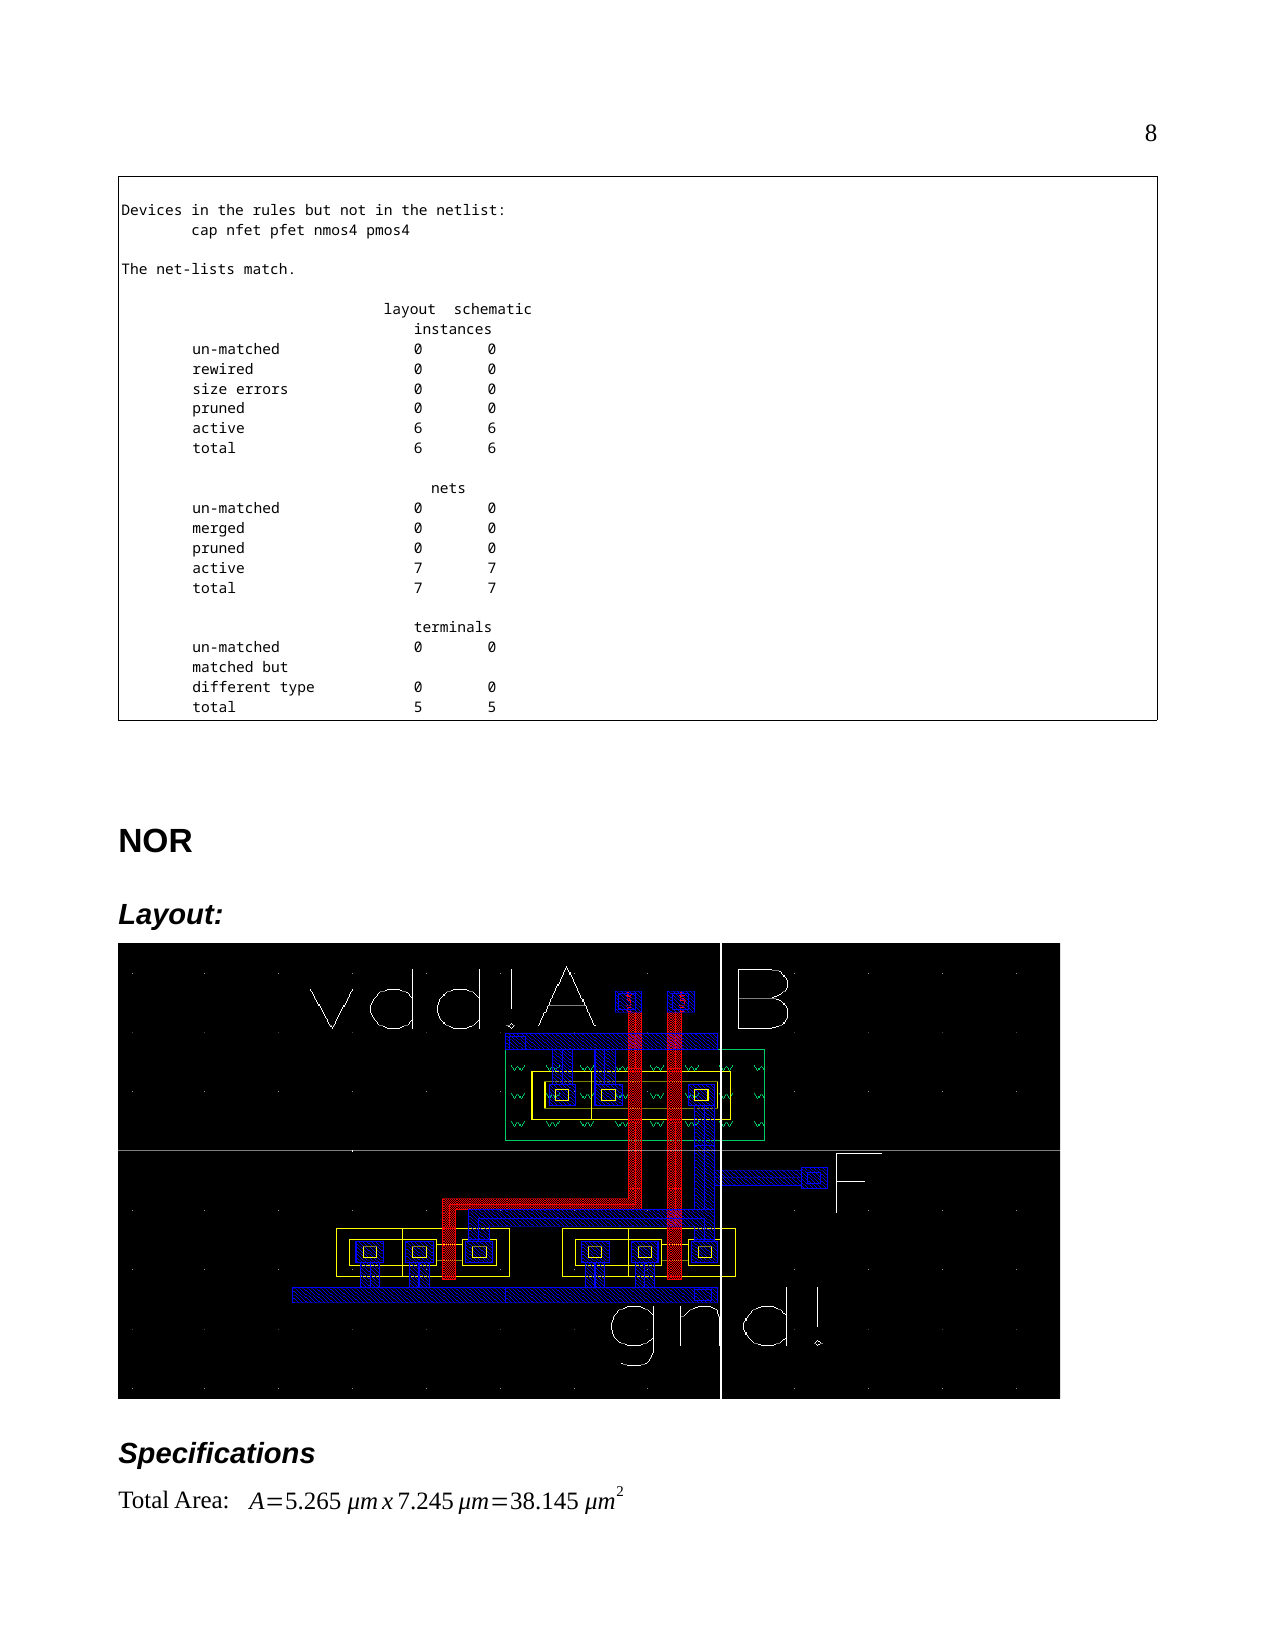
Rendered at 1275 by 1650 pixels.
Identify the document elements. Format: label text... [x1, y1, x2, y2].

text total 5 5 [119, 694, 1157, 720]
subtitle Layout: [118, 897, 1157, 931]
text size errors 0 0 [119, 375, 1157, 395]
text pruned 0 0 [119, 534, 1157, 554]
subtitle Specifications [118, 1436, 1157, 1470]
text terminals [119, 614, 1157, 634]
picture [118, 943, 1061, 1399]
subtitle NOR [118, 821, 1157, 859]
text nets [119, 475, 1157, 495]
text un-matched 0 0 [119, 336, 1157, 355]
text matched but [119, 654, 1157, 674]
text layout schematic [119, 296, 1157, 316]
text total 6 6 [119, 435, 1157, 458]
text Devices in the rules but not in the netlist: [119, 196, 1157, 216]
text Total Area: [118, 1482, 1157, 1514]
text rewired 0 0 [119, 355, 1157, 375]
text instances [119, 316, 1157, 336]
text The net-lists match. [119, 256, 1157, 279]
text different type 0 0 [119, 674, 1157, 694]
text cap nfet pfet nmos4 pmos4 [119, 216, 1157, 239]
text active 6 6 [119, 415, 1157, 435]
text active 7 7 [119, 554, 1157, 574]
text merged 0 0 [119, 514, 1157, 534]
text un-matched 0 0 [119, 495, 1157, 514]
text un-matched 0 0 [119, 634, 1157, 654]
text pruned 0 0 [119, 395, 1157, 415]
text total 7 7 [119, 574, 1157, 597]
